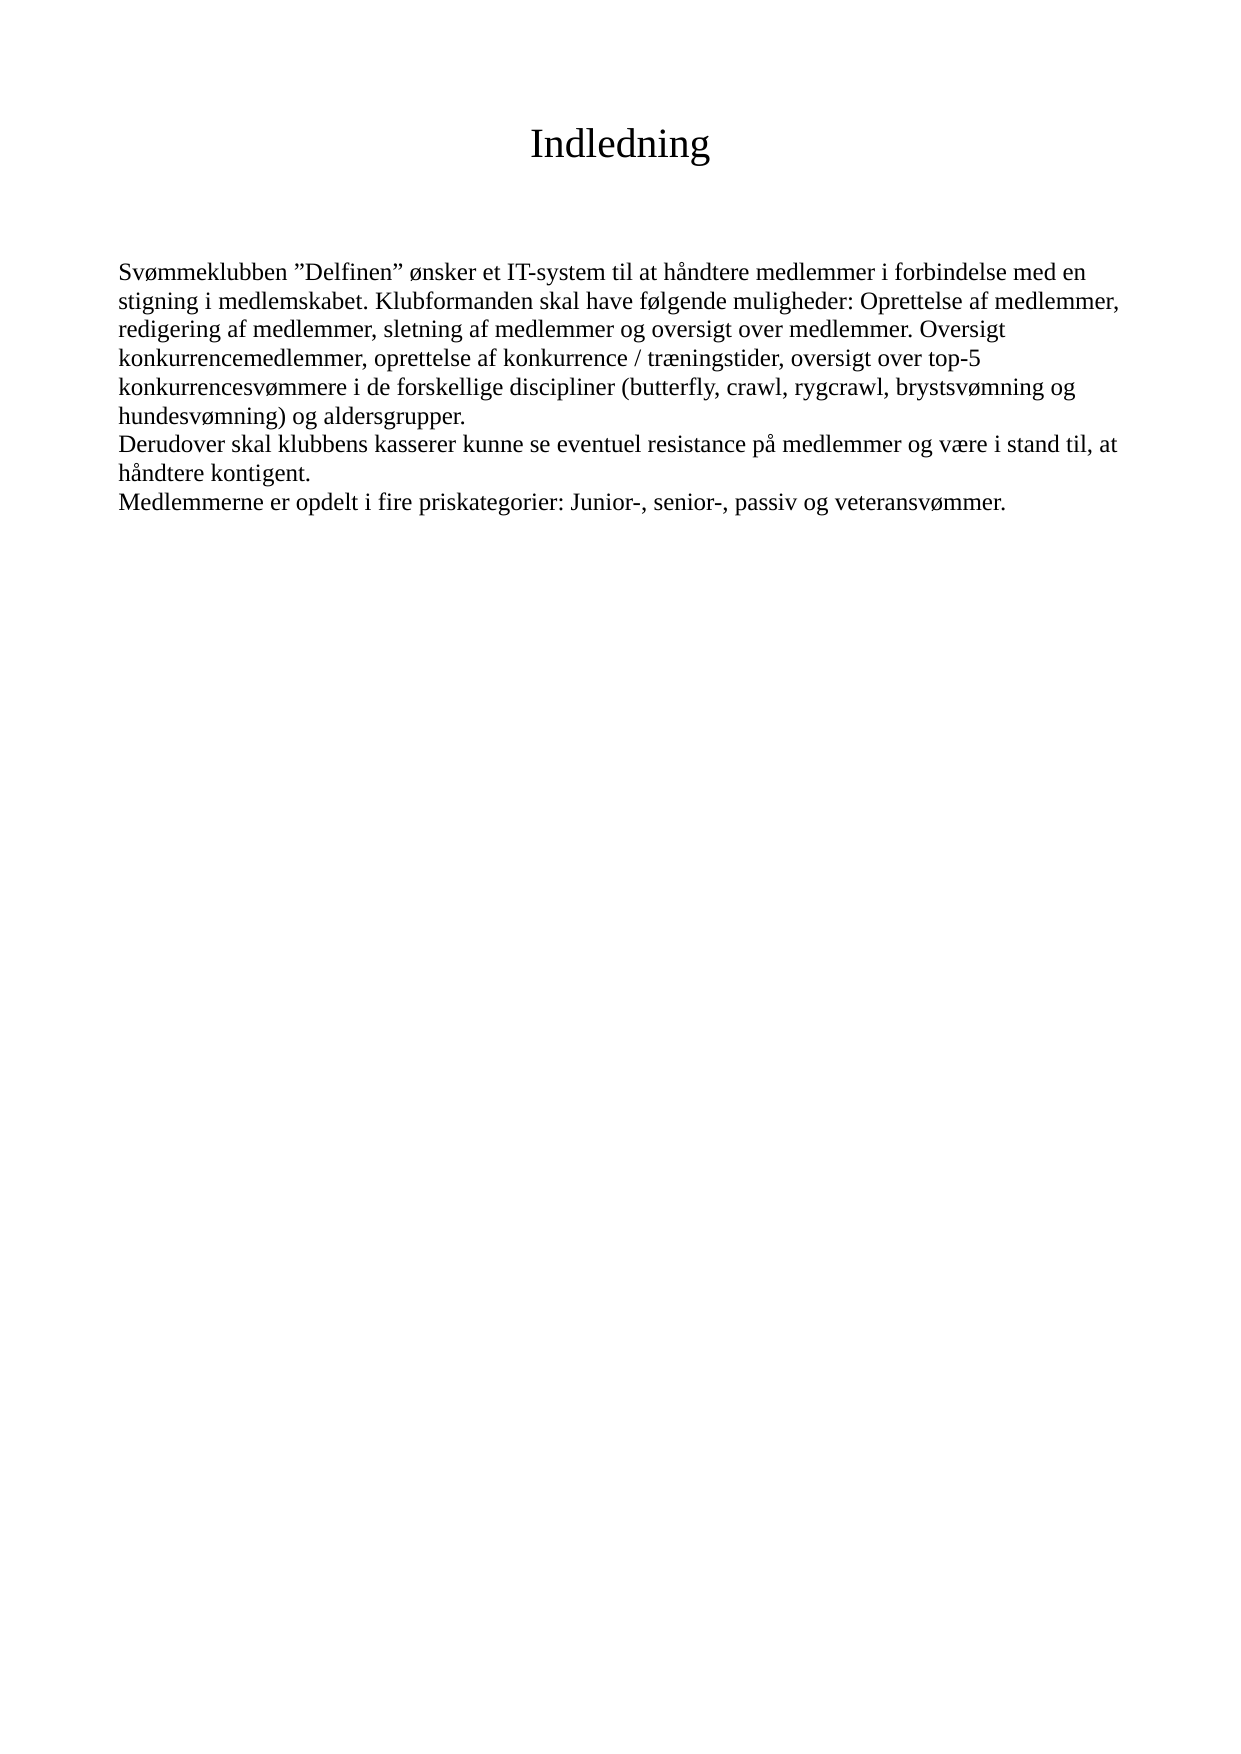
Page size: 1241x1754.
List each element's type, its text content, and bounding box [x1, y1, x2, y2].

text Medlemmerne er opdelt i fire priskategorier: Junior-, senior-, passiv og veteransvømmer. [118, 487, 1122, 516]
text Indledning [118, 118, 1122, 166]
text Svømmeklubben ”Delfinen” ønsker et IT-system til at håndtere medlemmer i forbindelse med en stigning i medlemskabet. Klubformanden skal have følgende muligheder: Oprettelse af medlemmer, redigering af medlemmer, sletning af medlemmer og oversigt over medlemmer. Oversigt konkurrencemedlemmer, oprettelse af konkurrence / træningstider, oversigt over top-5 konkurrencesvømmere i de forskellige discipliner (butterfly, crawl, rygcrawl, brystsvømning og hundesvømning) og aldersgrupper. [118, 257, 1122, 429]
text Derudover skal klubbens kasserer kunne se eventuel resistance på medlemmer og være i stand til, at håndtere kontigent. [118, 429, 1122, 487]
